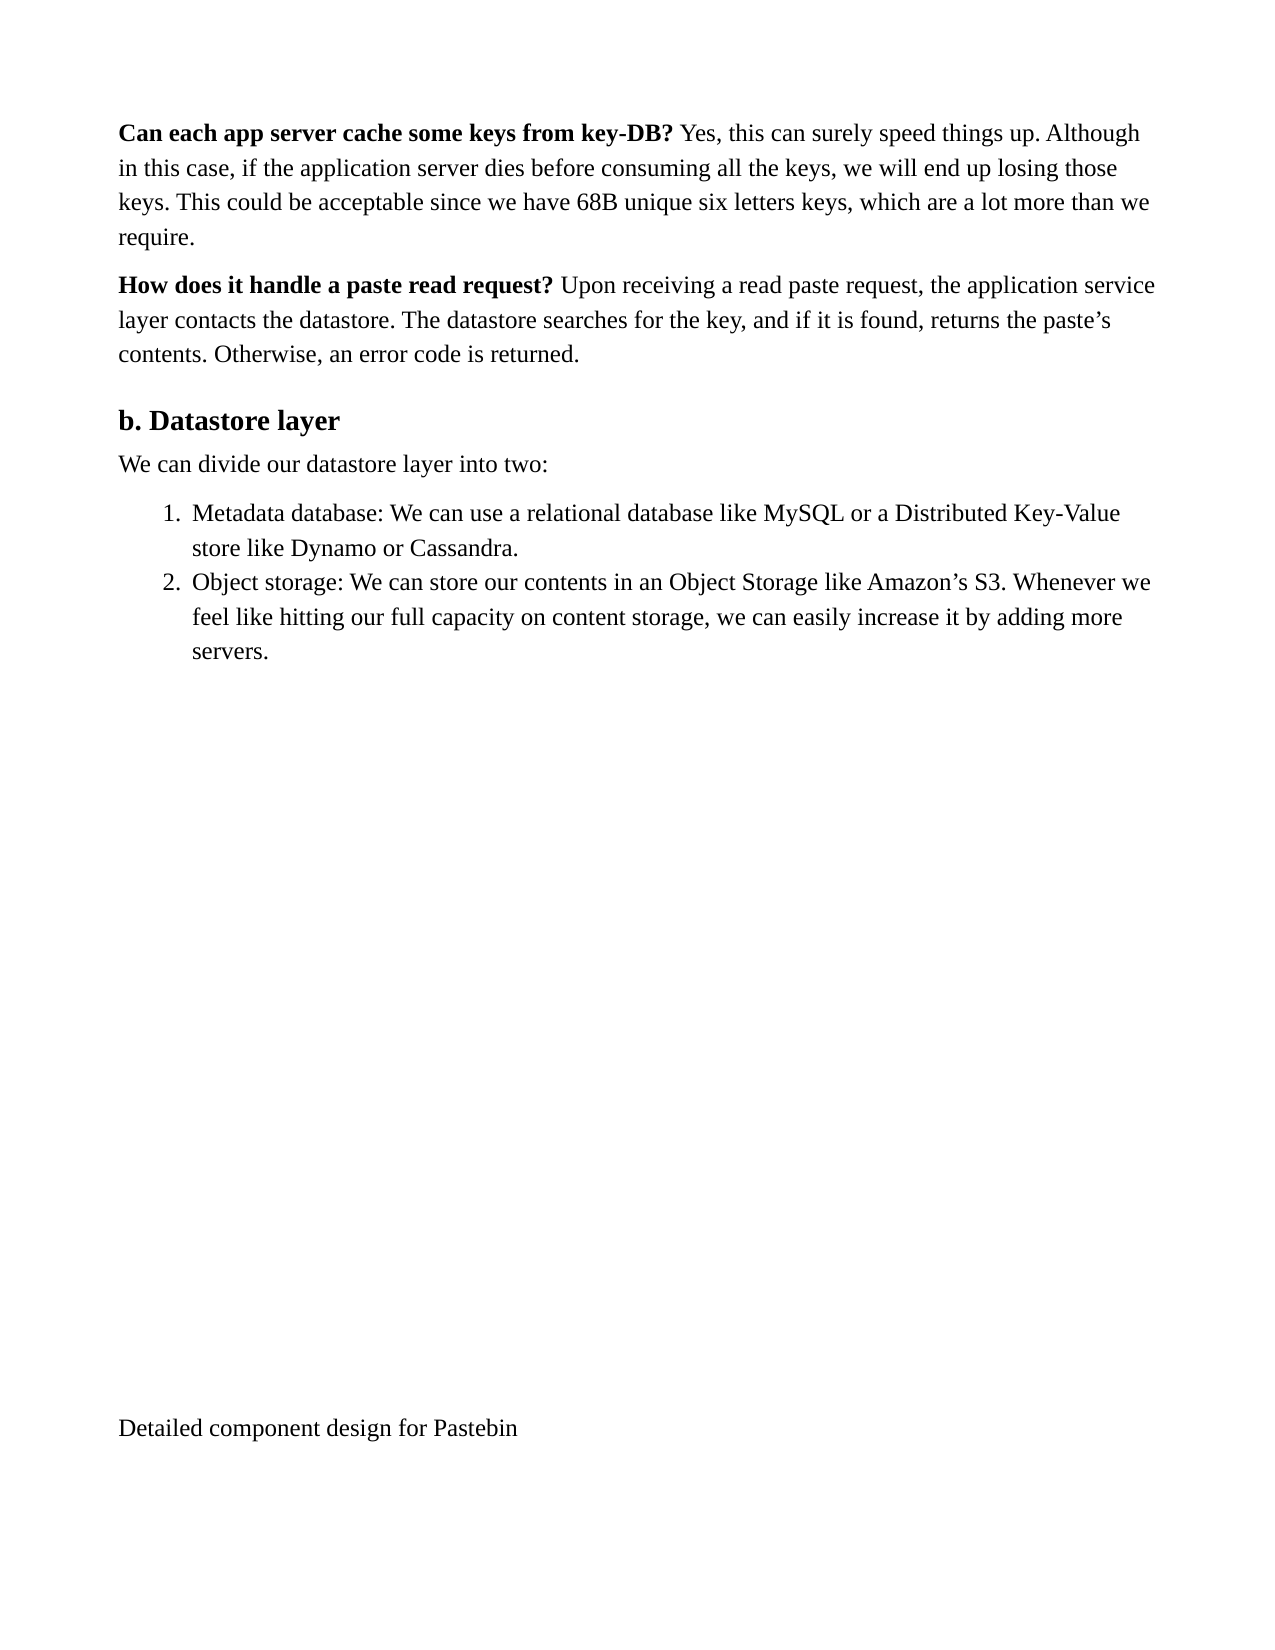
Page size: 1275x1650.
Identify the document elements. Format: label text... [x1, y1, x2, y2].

text How does it handle a paste read request? Upon receiving a read paste request, the application service layer contacts the datastore. The datastore searches for the key, and if it is found, returns the paste’s contents. Otherwise, an error code is returned. [118, 271, 1157, 368]
list Metadata database: We can use a relational database like MySQL or a Distributed Key-Value store like Dynamo or Cassandra. [162, 498, 1157, 562]
list Object storage: We can store our contents in an Object Storage like Amazon’s S3. Whenever we feel like hitting our full capacity on content storage, we can easily increase it by adding more servers. [162, 567, 1157, 665]
text We can divide our datastore layer into two: [118, 449, 1157, 478]
text Detailed component design for Pastebin [118, 1413, 1157, 1442]
subtitle b. Datastore layer [118, 403, 1157, 437]
text Can each app server cache some keys from key-DB? Yes, this can surely speed things up. Although in this case, if the application server dies before consuming all the keys, we will end up losing those keys. This could be acceptable since we have 68B unique six letters keys, which are a lot more than we require. [118, 118, 1157, 250]
